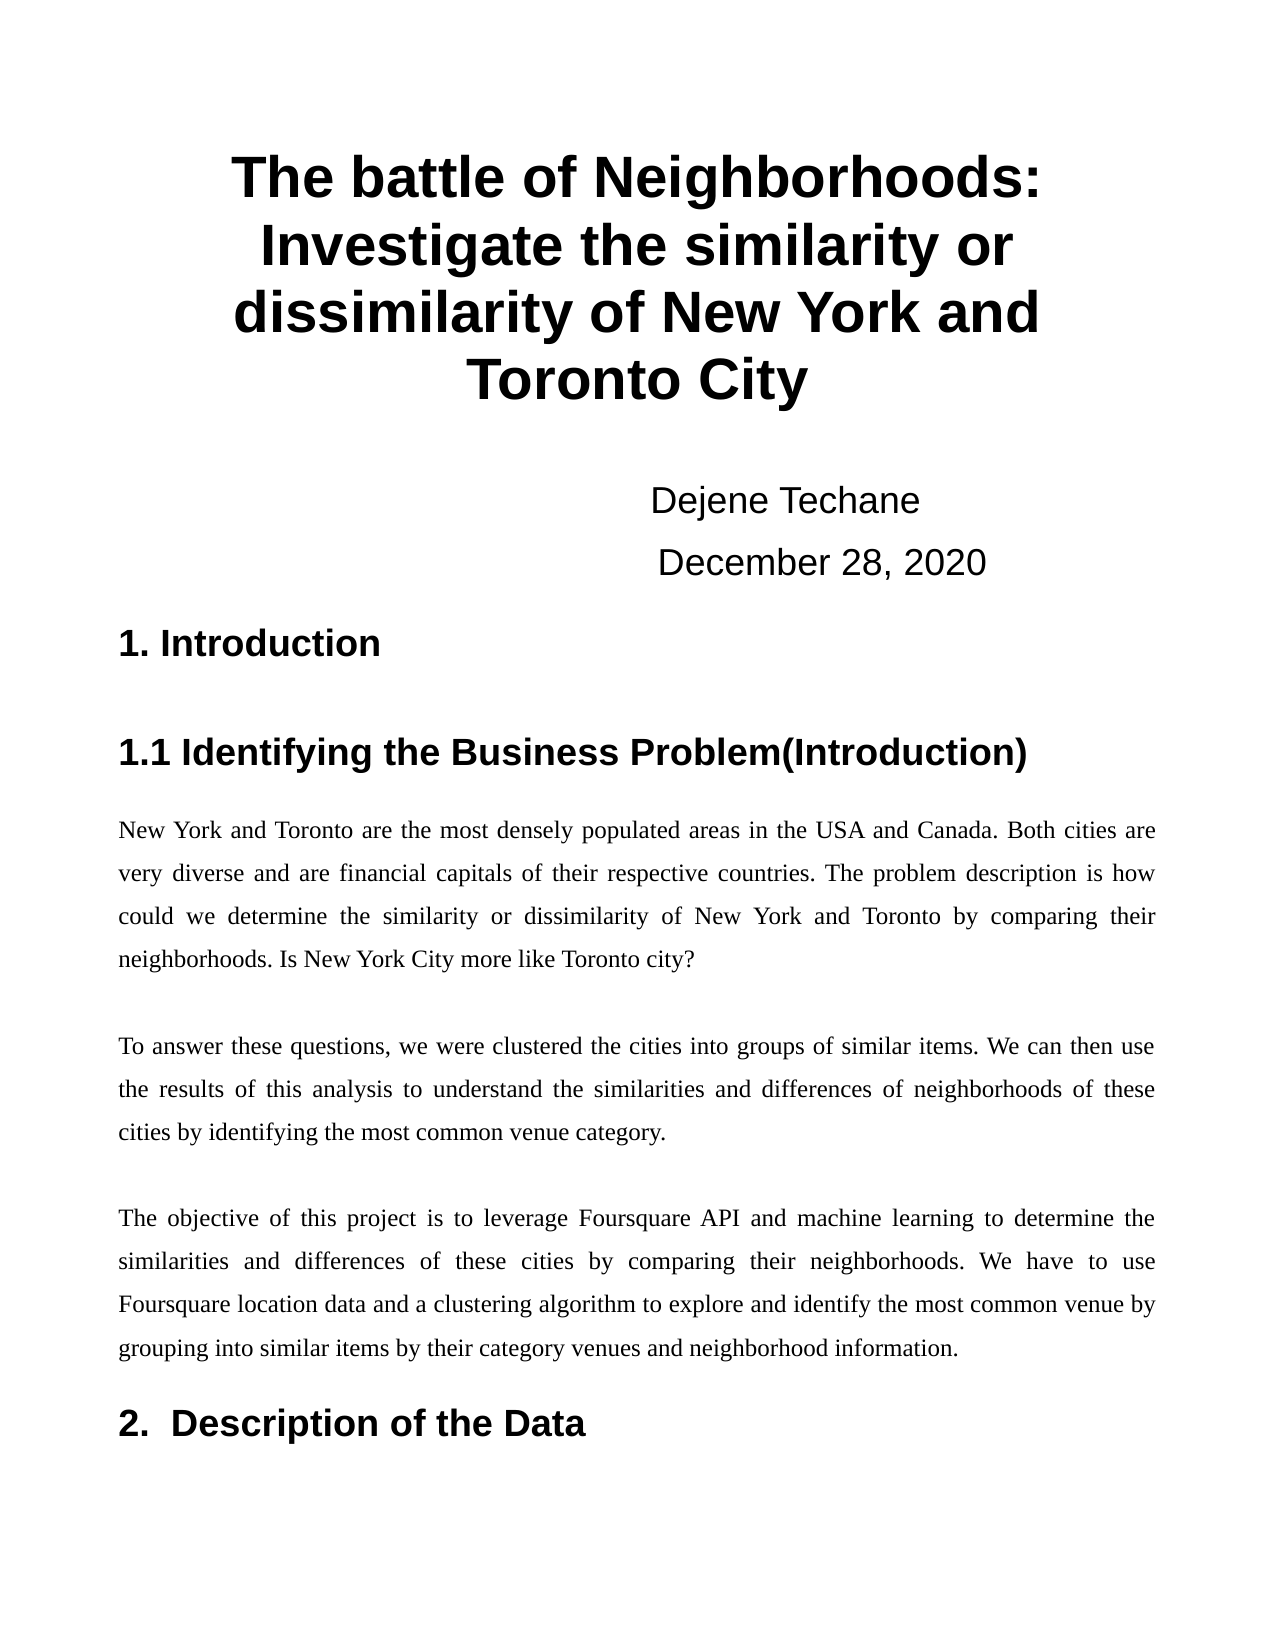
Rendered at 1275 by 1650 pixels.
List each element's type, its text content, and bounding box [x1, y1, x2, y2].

subtitle 1.1 Identifying the Business Problem(Introduction) [118, 730, 1157, 774]
text To answer these questions, we were clustered the cities into groups of similar items. We can then use the results of this analysis to understand the similarities and differences of neighborhoods of these cities by identifying the most common venue category. [118, 1031, 1157, 1146]
subtitle 1. Introduction [118, 620, 1157, 664]
subtitle December 28, 2020 [118, 540, 1157, 583]
subtitle 2. Description of the Data [118, 1401, 1157, 1444]
text The objective of this project is to leverage Foursquare API and machine learning to determine the similarities and differences of these cities by comparing their neighborhoods. We have to use Foursquare location data and a clustering algorithm to explore and identify the most common venue by grouping into similar items by their category venues and neighborhood information. [118, 1203, 1157, 1361]
subtitle Dejene Techane [118, 478, 1157, 521]
text New York and Toronto are the most densely populated areas in the USA and Canada. Both cities are very diverse and are financial capitals of their respective countries. The problem description is how could we determine the similarity or dissimilarity of New York and Toronto by comparing their neighborhoods. Is New York City more like Toronto city? [118, 815, 1157, 973]
title The battle of Neighborhoods: Investigate the similarity or dissimilarity of New York and Toronto City [118, 143, 1157, 411]
